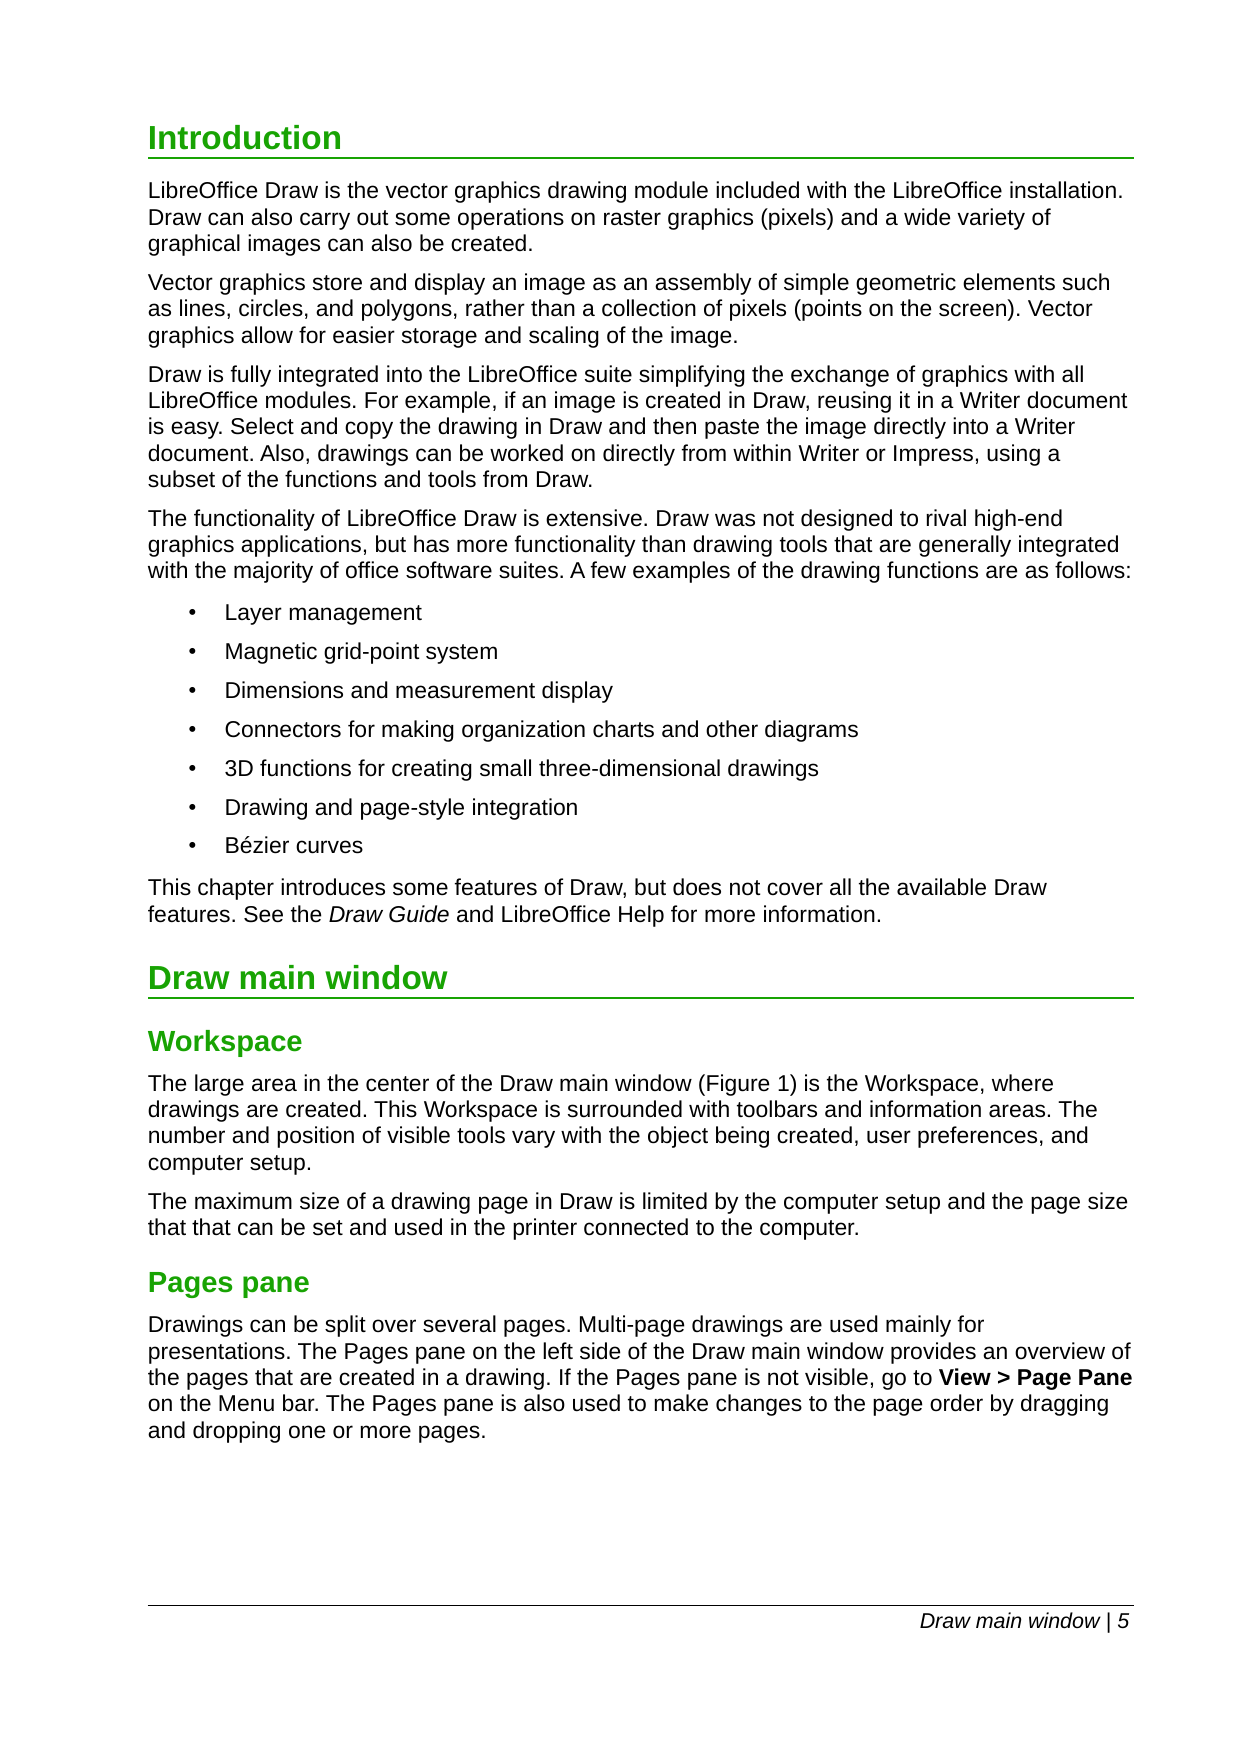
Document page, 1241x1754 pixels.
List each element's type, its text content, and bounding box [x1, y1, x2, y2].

subtitle Draw main window [148, 958, 1134, 997]
text Vector graphics store and display an image as an assembly of simple geometric elements such as lines, circles, and polygons, rather than a collection of pixels (points on the screen). Vector graphics allow for easier storage and scaling of the image. [148, 269, 1134, 348]
text The maximum size of a drawing page in Draw is limited by the computer setup and the page size that that can be set and used in the printer connected to the computer. [148, 1188, 1134, 1240]
subtitle Introduction [148, 118, 1134, 157]
list Bézier curves [185, 829, 1134, 862]
subtitle Workspace [148, 1024, 1134, 1057]
text The functionality of LibreOffice Draw is extensive. Draw was not designed to rival high-end graphics applications, but has more functionality than drawing tools that are generally integrated with the majority of office software suites. A few examples of the drawing functions are as follows: [148, 505, 1134, 584]
list Dimensions and measurement display [185, 674, 1134, 703]
text Draw is fully integrated into the LibreOffice suite simplifying the exchange of graphics with all LibreOffice modules. For example, if an image is created in Draw, reusing it in a Writer document is easy. Select and copy the drawing in Draw and then paste the image directly into a Writer document. Also, drawings can be worked on directly from within Writer or Impress, using a subset of the functions and tools from Draw. [148, 361, 1134, 492]
text The large area in the center of the Draw main window (Figure 1) is the Workspace, where drawings are created. This Workspace is surrounded with toolbars and information areas. The number and position of visible tools vary with the object being created, user preferences, and computer setup. [148, 1070, 1134, 1175]
list Magnetic grid-point system [185, 635, 1134, 664]
text This chapter introduces some features of Draw, but does not cover all the available Draw features. See the Draw Guide and LibreOffice Help for more information. [148, 874, 1134, 927]
text LibreOffice Draw is the vector graphics drawing module included with the LibreOffice installation. Draw can also carry out some operations on raster graphics (pixels) and a wide variety of graphical images can also be created. [148, 177, 1134, 256]
list Layer management [185, 596, 1134, 626]
list Drawing and page-style integration [185, 791, 1134, 820]
text Drawings can be split over several pages. Multi-page drawings are used mainly for presentations. The Pages pane on the left side of the Draw main window provides an overview of the pages that are created in a drawing. If the Pages pane is not visible, go to View > Page Pane on the Menu bar. The Pages pane is also used to make changes to the page order by dragging and dropping one or more pages. [148, 1311, 1134, 1443]
subtitle Pages pane [148, 1265, 1134, 1299]
list 3D functions for creating small three-dimensional drawings [185, 752, 1134, 781]
list Connectors for making organization charts and other diagrams [185, 713, 1134, 742]
